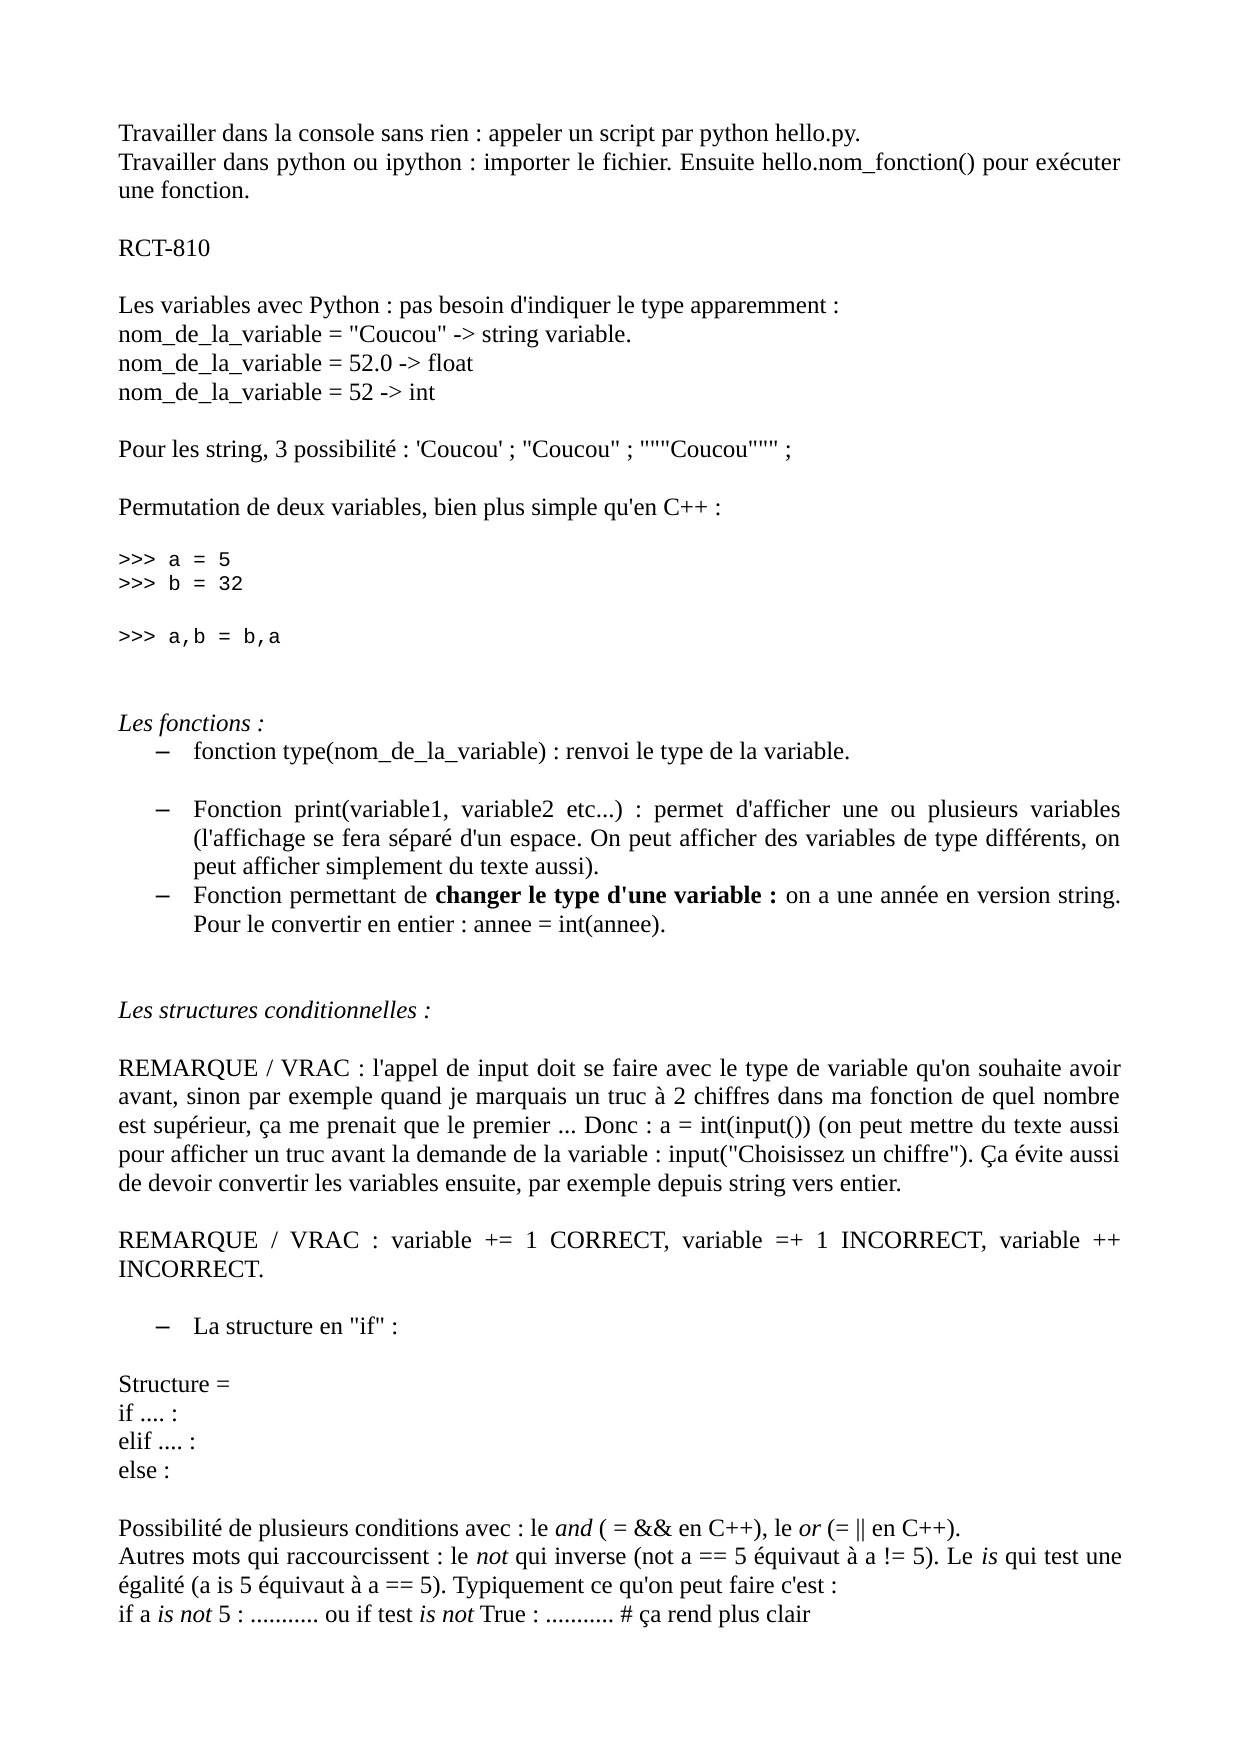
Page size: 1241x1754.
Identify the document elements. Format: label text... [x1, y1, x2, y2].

text Travailler dans la console sans rien : appeler un script par python hello.py. [118, 118, 1122, 147]
text RCT-810 [118, 233, 1122, 262]
text if a is not 5 : ........... ou if test is not True : ........... # ça rend plus clair [118, 1599, 1122, 1628]
text Permutation de deux variables, bien plus simple qu'en C++ : [118, 492, 1122, 521]
text REMARQUE / VRAC : l'appel de input doit se faire avec le type de variable qu'on souhaite avoir avant, sinon par exemple quand je marquais un truc à 2 chiffres dans ma fonction de quel nombre est supérieur, ça me prenait que le premier ... Donc : a = int(input()) (on peut mettre du texte aussi pour afficher un truc avant la demande de la variable : input("Choisissez un chiffre"). Ça évite aussi de devoir convertir les variables ensuite, par exemple depuis string vers entier. [118, 1053, 1122, 1196]
text Pour les string, 3 possibilité : 'Coucou' ; "Coucou" ; """Coucou""" ; [118, 434, 1122, 463]
list Fonction print(variable1, variable2 etc...) : permet d'afficher une ou plusieurs variables (l'affichage se fera séparé d'un espace. On peut afficher des variables de type différents, on peut afficher simplement du texte aussi). [156, 794, 1122, 880]
text >>> b = 32 [118, 573, 1122, 596]
text Travailler dans python ou ipython : importer le fichier. Ensuite hello.nom_fonction() pour exécuter une fonction. [118, 147, 1122, 204]
text if .... : [118, 1398, 1122, 1426]
text Les fonctions : [118, 708, 1122, 736]
list fonction type(nom_de_la_variable) : renvoi le type de la variable. [156, 736, 1122, 765]
text nom_de_la_variable = 52 -> int [118, 377, 1122, 406]
list Fonction permettant de changer le type d'une variable : on a une année en version string. Pour le convertir en entier : annee = int(annee). [156, 880, 1122, 938]
text Les structures conditionnelles : [118, 995, 1122, 1024]
text else : [118, 1455, 1122, 1484]
text Structure = [118, 1369, 1122, 1398]
text Possibilité de plusieurs conditions avec : le and ( = && en C++), le or (= || en C++). [118, 1513, 1122, 1541]
text elif .... : [118, 1426, 1122, 1455]
text Autres mots qui raccourcissent : le not qui inverse (not a == 5 équivaut à a != 5). Le is qui test une égalité (a is 5 équivaut à a == 5). Typiquement ce qu'on peut faire c'est : [118, 1541, 1122, 1599]
list La structure en "if" : [156, 1311, 1122, 1340]
text nom_de_la_variable = 52.0 -> float [118, 348, 1122, 377]
text nom_de_la_variable = "Coucou" -> string variable. [118, 319, 1122, 348]
text Les variables avec Python : pas besoin d'indiquer le type apparemment : [118, 291, 1122, 319]
text >>> a = 5 [118, 549, 1122, 573]
text >>> a,b = b,a [118, 626, 1122, 649]
text REMARQUE / VRAC : variable += 1 CORRECT, variable =+ 1 INCORRECT, variable ++ INCORRECT. [118, 1225, 1122, 1283]
